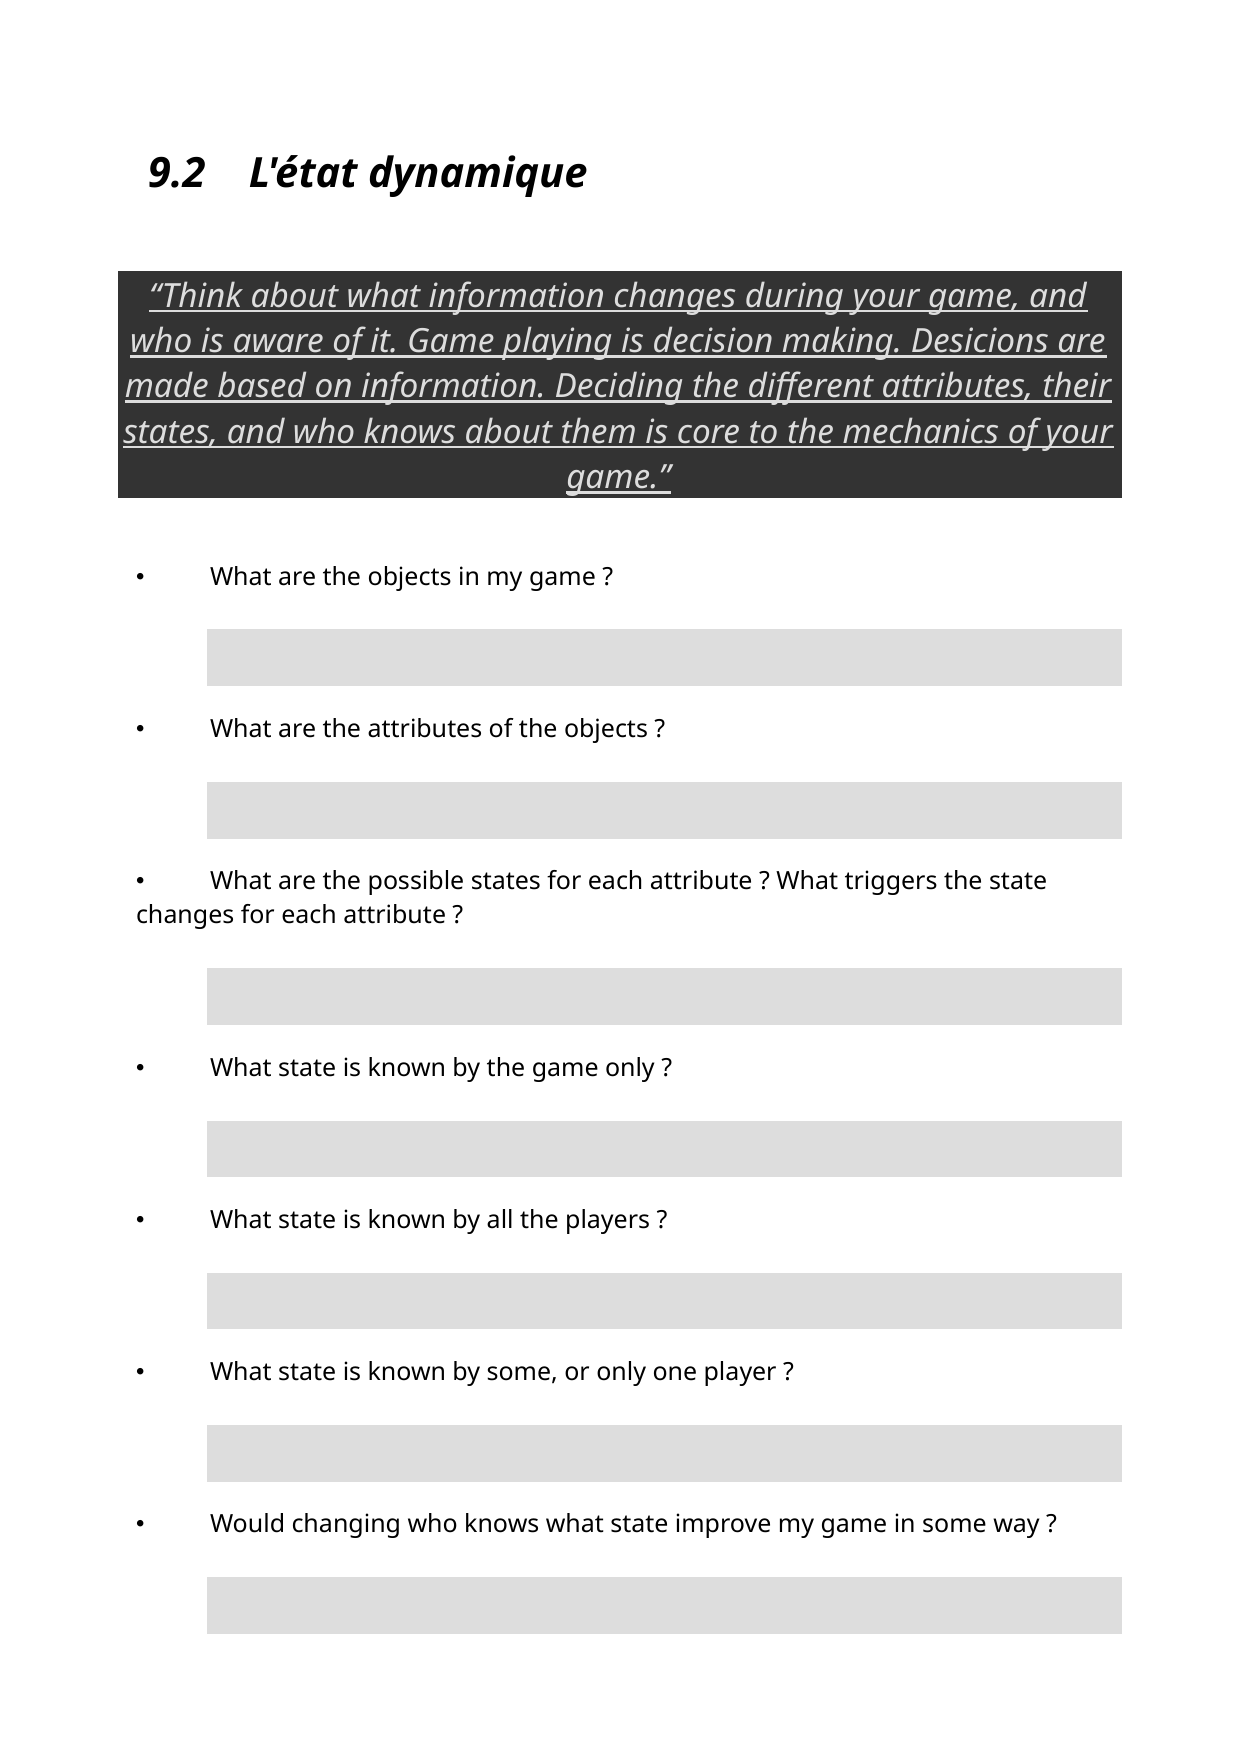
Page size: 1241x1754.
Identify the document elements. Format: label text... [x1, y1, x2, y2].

list What are the possible states for each attribute ? What triggers the state changes for each attribute ? [136, 863, 1122, 931]
list What state is known by some, or only one player ? [136, 1354, 1122, 1388]
list What state is known by all the players ? [136, 1201, 1122, 1236]
text “Think about what information changes during your game, and who is aware of it. Game playing is decision making. Desicions are made based on information. Deciding the different attributes, their states, and who knows about them is core to the mechanics of your game.” [118, 271, 1122, 498]
subtitle L'état dynamique [148, 143, 1122, 200]
list What are the attributes of the objects ? [136, 711, 1122, 744]
list What are the objects in my game ? [136, 558, 1122, 592]
list Would changing who knows what state improve my game in some way ? [136, 1506, 1122, 1540]
list What state is known by the game only ? [136, 1049, 1122, 1083]
